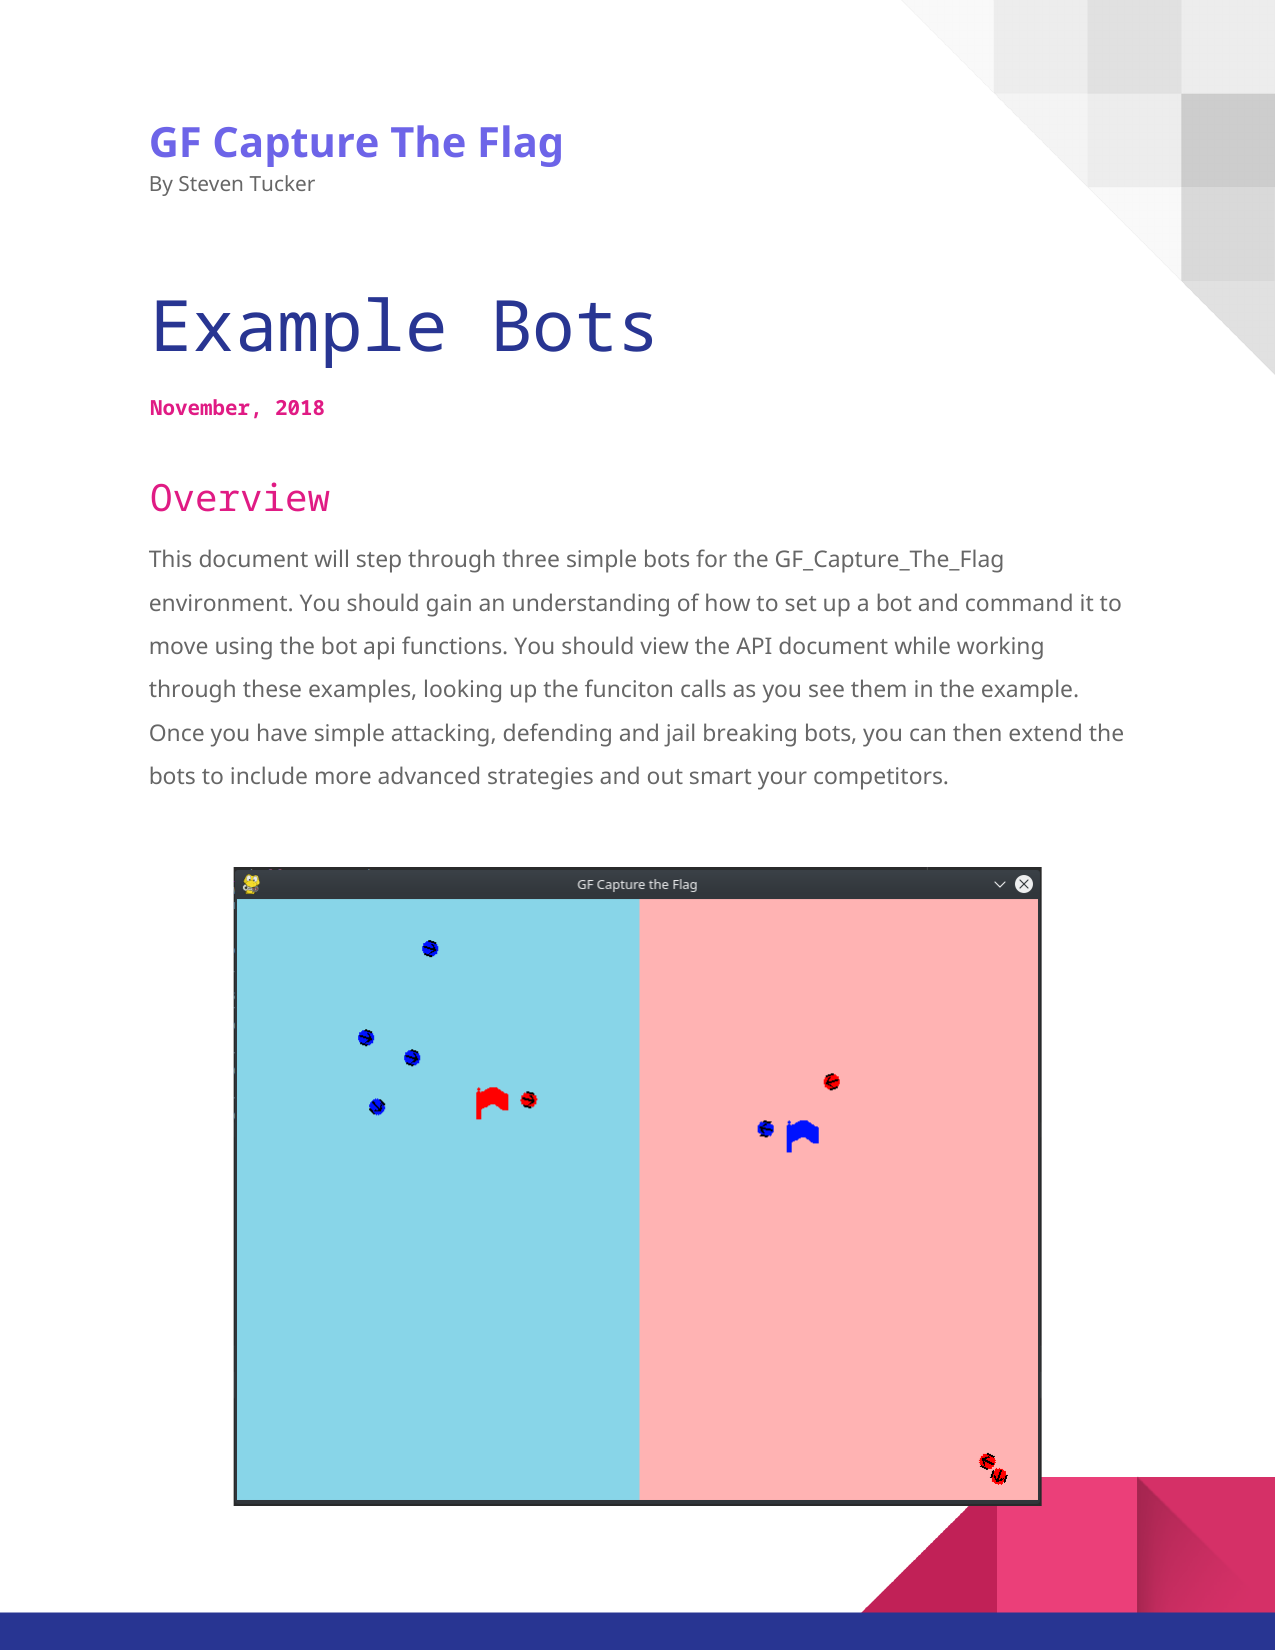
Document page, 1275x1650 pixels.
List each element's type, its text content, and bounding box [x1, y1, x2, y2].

subtitle Overview [150, 471, 1125, 522]
title Example Bots [150, 275, 1125, 372]
subtitle November, 2018 [150, 393, 1125, 421]
picture [900, 0, 1275, 375]
text This document will step through three simple bots for the GF_Capture_The_Flag environment. You should gain an understanding of how to set up a bot and command it to move using the bot api functions. You should view the API document while working through these examples, looking up the funciton calls as you see them in the example. Once you have simple attacking, defending and jail breaking bots, you can then extend the bots to include more advanced strategies and out smart your competitors. [148, 543, 1125, 791]
text GF Capture The Flag [148, 112, 1125, 169]
text By Steven Tucker [148, 169, 1125, 198]
picture [0, 867, 1275, 1650]
